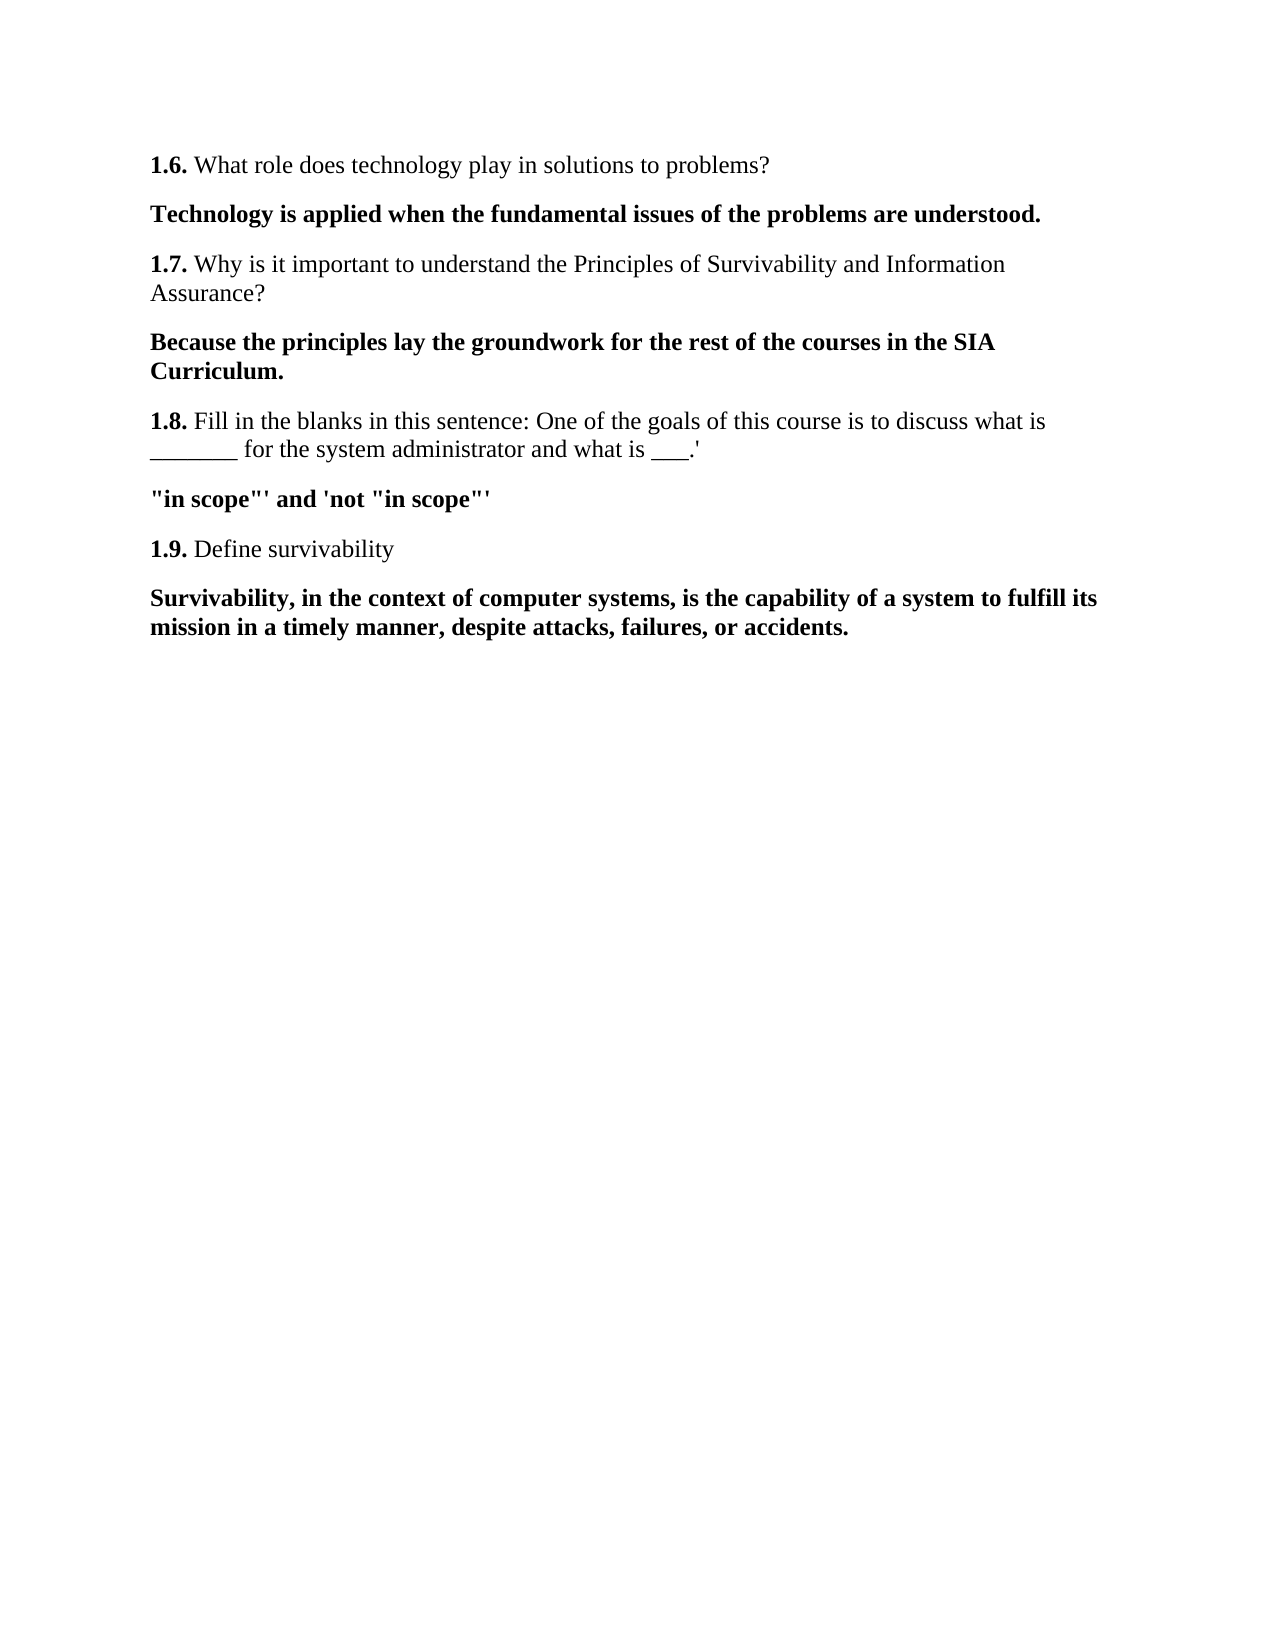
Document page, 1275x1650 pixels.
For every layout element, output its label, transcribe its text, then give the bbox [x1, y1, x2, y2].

text 1.7. Why is it important to understand the Principles of Survivability and Information Assurance? [150, 249, 1125, 307]
text Technology is applied when the fundamental issues of the problems are understood. [150, 199, 1125, 228]
text Because the principles lay the groundwork for the rest of the courses in the SIA Curriculum. [150, 327, 1125, 385]
text Survivability, in the context of computer systems, is the capability of a system to fulfill its mission in a timely manner, despite attacks, failures, or accidents. [150, 583, 1125, 641]
text 1.6. What role does technology play in solutions to problems? [150, 150, 1125, 179]
text 1.9. Define survivability [150, 534, 1125, 562]
text 1.8. Fill in the blanks in this sentence: One of the goals of this course is to discuss what is _______ for the system administrator and what is ___.' [150, 406, 1125, 463]
text "in scope"' and 'not "in scope"' [150, 484, 1125, 513]
